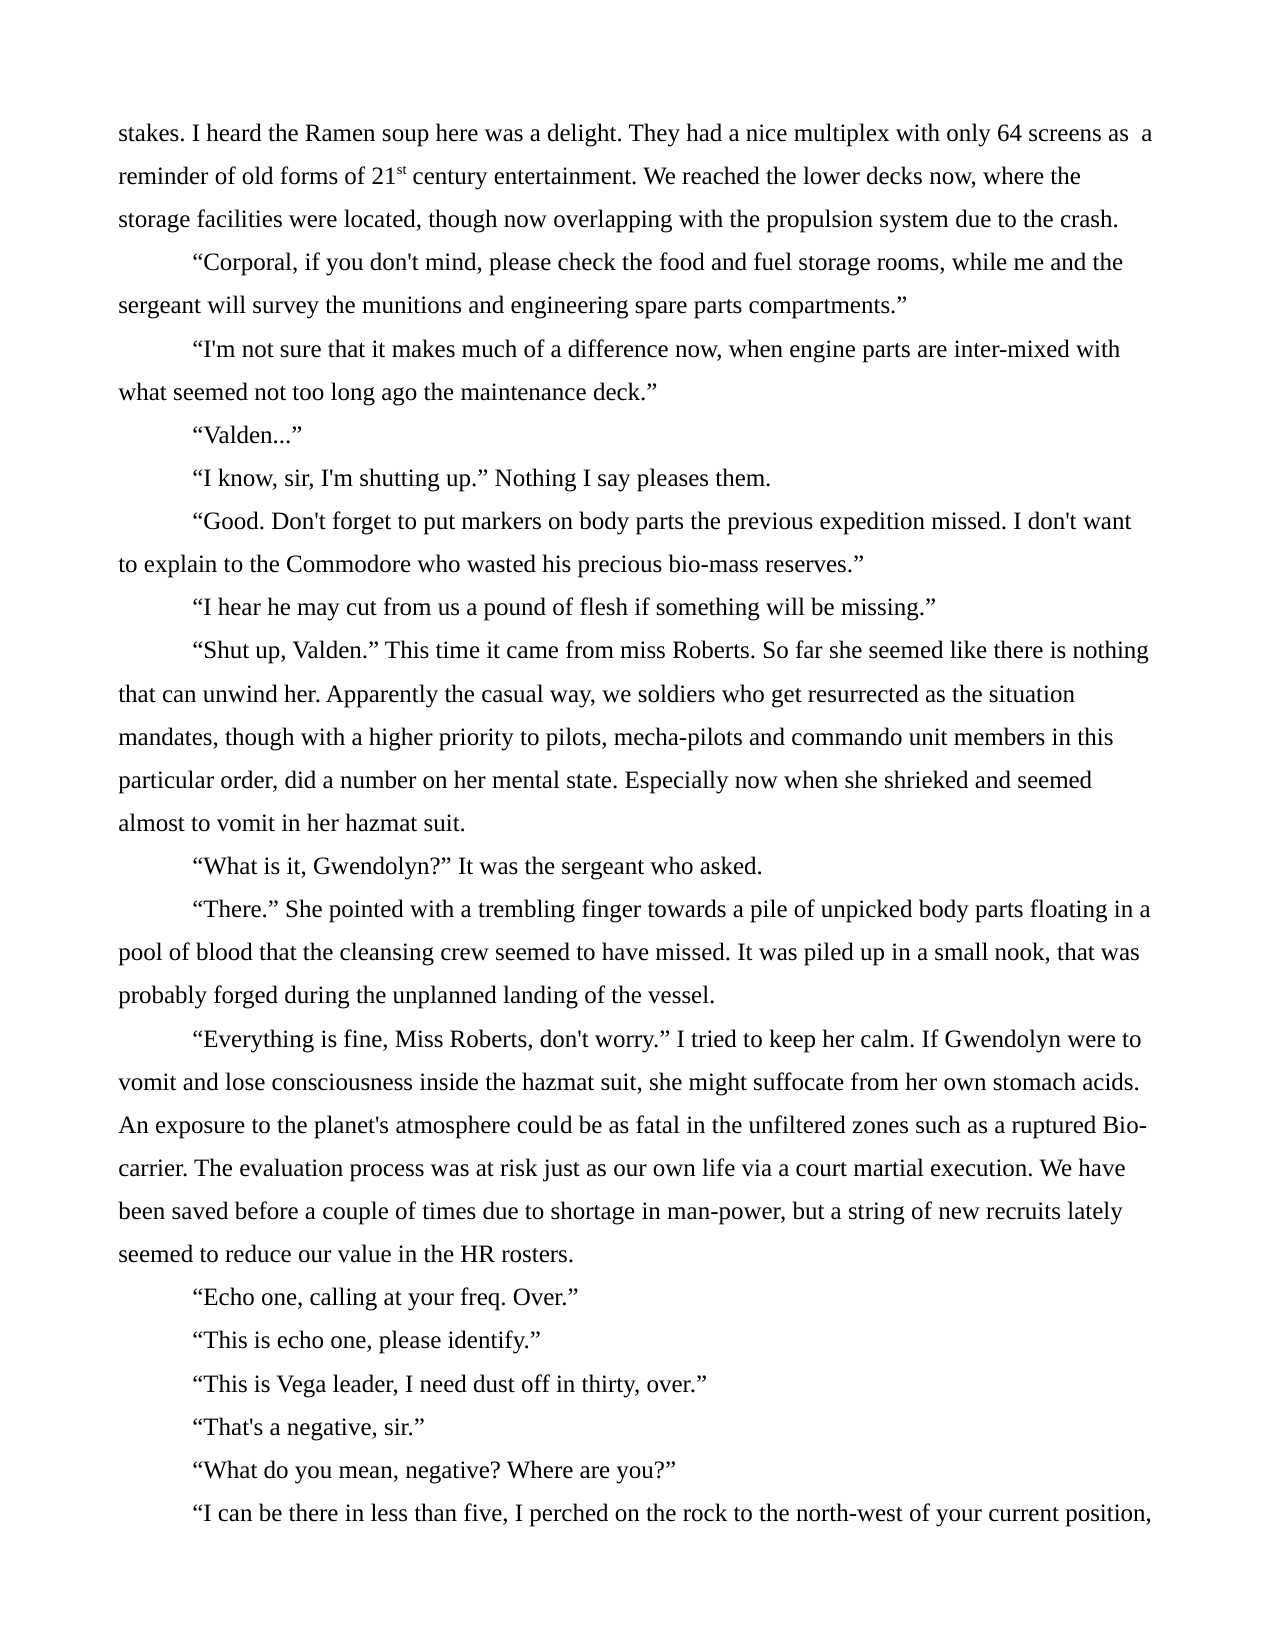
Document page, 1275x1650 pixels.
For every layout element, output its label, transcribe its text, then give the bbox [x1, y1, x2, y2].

text “I can be there in less than five, I perched on the rock to the north-west of your current position, [118, 1498, 1157, 1527]
text “This is Vega leader, I need dust off in thirty, over.” [118, 1369, 1157, 1397]
text “I'm not sure that it makes much of a difference now, when engine parts are inter-mixed with what seemed not too long ago the maintenance deck.” [118, 334, 1157, 406]
text “Good. Don't forget to put markers on body parts the previous expedition missed. I don't want to explain to the Commodore who wasted his precious bio-mass reserves.” [118, 506, 1157, 578]
text “What is it, Gwendolyn?” It was the sergeant who asked. [118, 851, 1157, 880]
text “What do you mean, negative? Where are you?” [118, 1455, 1157, 1484]
text “Valden...” [118, 420, 1157, 449]
text “This is echo one, please identify.” [118, 1326, 1157, 1354]
text “Corporal, if you don't mind, please check the food and fuel storage rooms, while me and the sergeant will survey the munitions and engineering spare parts compartments.” [118, 247, 1157, 319]
text “I know, sir, I'm shutting up.” Nothing I say pleases them. [118, 463, 1157, 492]
text “That's a negative, sir.” [118, 1412, 1157, 1441]
text “There.” She pointed with a trembling finger towards a pile of unpicked body parts floating in a pool of blood that the cleansing crew seemed to have missed. It was piled up in a small nook, that was probably forged during the unplanned landing of the vessel. [118, 894, 1157, 1009]
text “I hear he may cut from us a pound of flesh if something will be missing.” [118, 592, 1157, 621]
text “Echo one, calling at your freq. Over.” [118, 1282, 1157, 1311]
text “Everything is fine, Miss Roberts, don't worry.” I tried to keep her calm. If Gwendolyn were to vomit and lose consciousness inside the hazmat suit, she might suffocate from her own stomach acids. An exposure to the planet's atmosphere could be as fatal in the unfiltered zones such as a ruptured Bio-carrier. The evaluation process was at risk just as our own life via a court martial execution. We have been saved before a couple of times due to shortage in man-power, but a string of new recruits lately seemed to reduce our value in the HR rosters. [118, 1024, 1157, 1268]
text “Shut up, Valden.” This time it came from miss Roberts. So far she seemed like there is nothing that can unwind her. Apparently the casual way, we soldiers who get resurrected as the situation mandates, though with a higher priority to pilots, mecha-pilots and commando unit members in this particular order, did a number on her mental state. Especially now when she shrieked and seemed almost to vomit in her hazmat suit. [118, 636, 1157, 837]
text stakes. I heard the Ramen soup here was a delight. They had a nice multiplex with only 64 screens as a reminder of old forms of 21st century entertainment. We reached the lower decks now, where the storage facilities were located, though now overlapping with the propulsion system due to the crash. [118, 118, 1157, 233]
